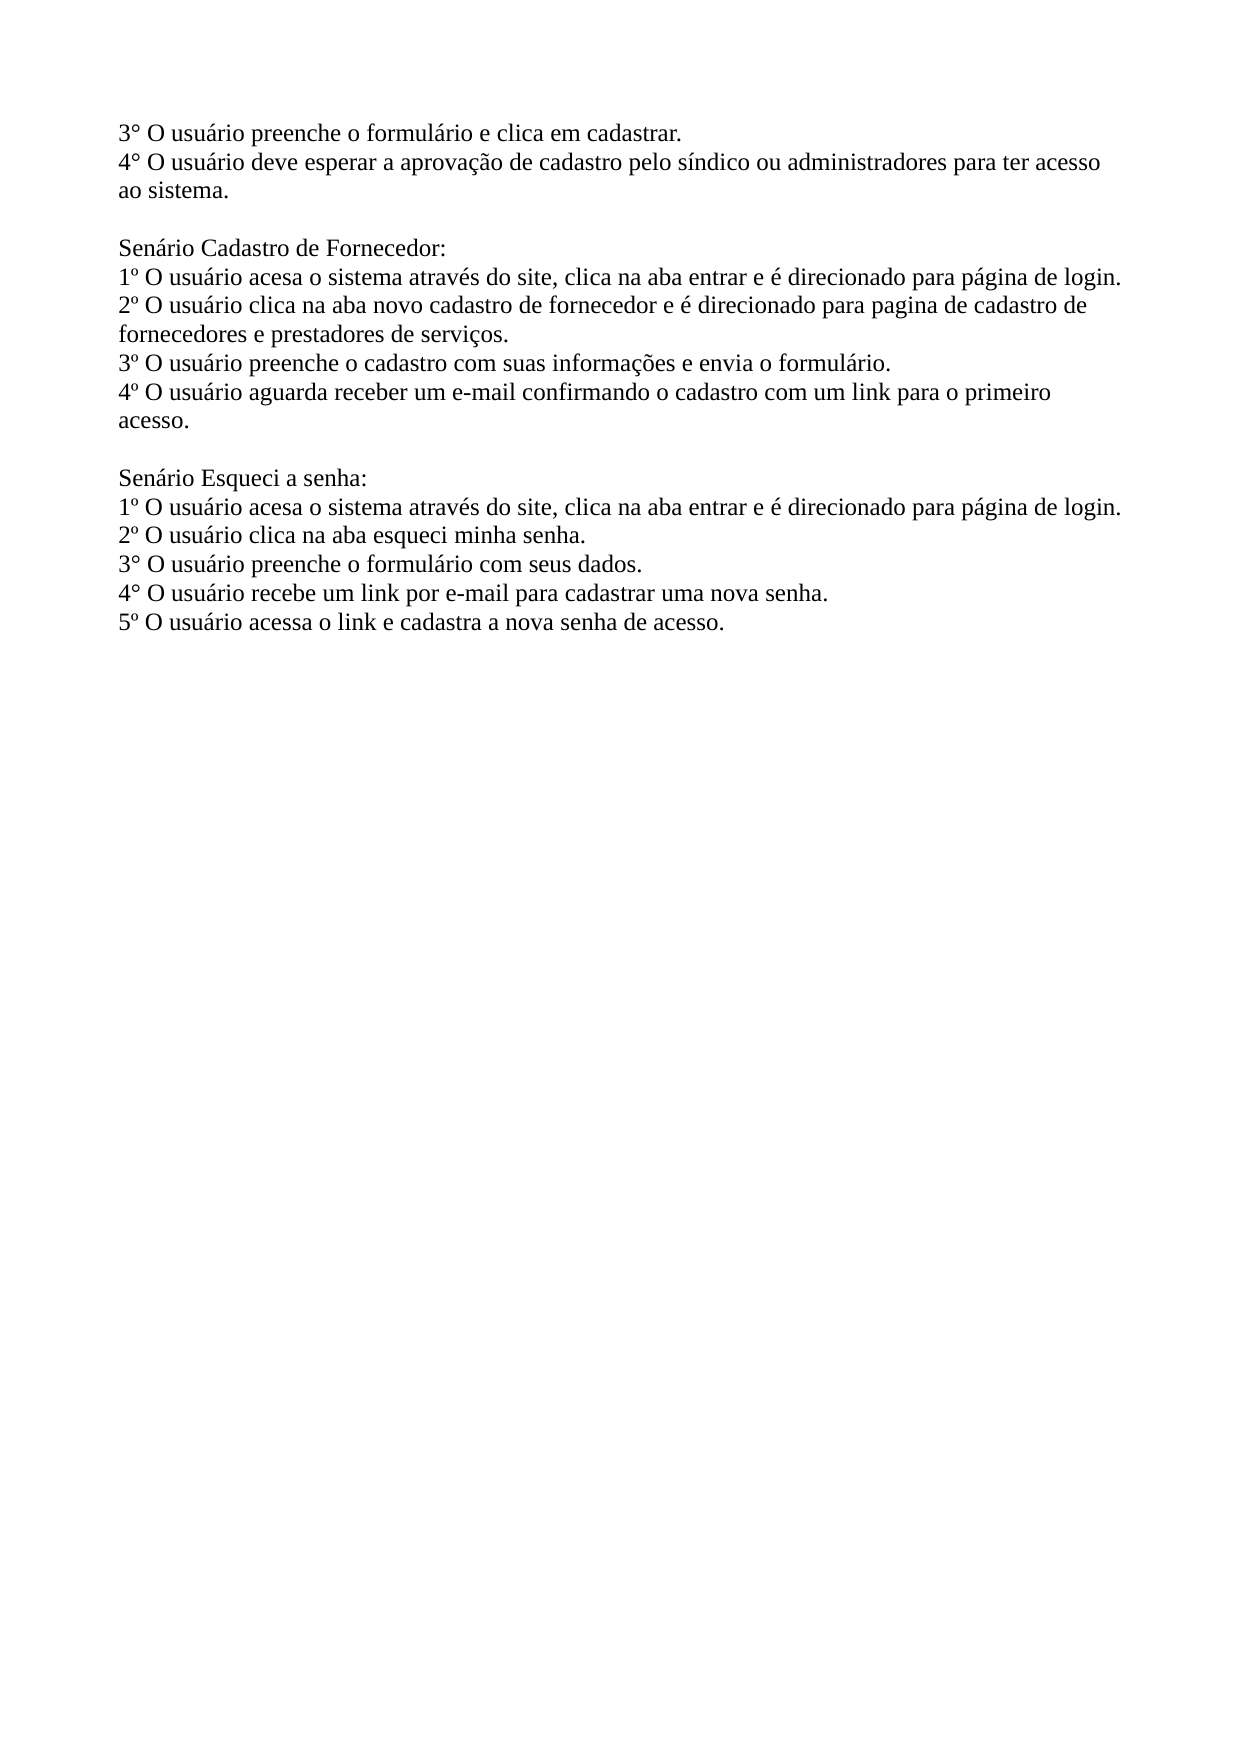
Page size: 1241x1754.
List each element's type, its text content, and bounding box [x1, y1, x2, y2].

text Senário Esqueci a senha: [118, 463, 1122, 492]
text 3° O usuário preenche o formulário e clica em cadastrar. [118, 118, 1122, 147]
text 1º O usuário acesa o sistema através do site, clica na aba entrar e é direcionado para página de login. [118, 492, 1122, 521]
text 4° O usuário recebe um link por e-mail para cadastrar uma nova senha. [118, 578, 1122, 607]
text 5º O usuário acessa o link e cadastra a nova senha de acesso. [118, 607, 1122, 636]
text 3º O usuário preenche o cadastro com suas informações e envia o formulário. [118, 348, 1122, 377]
text 3° O usuário preenche o formulário com seus dados. [118, 549, 1122, 578]
text 4° O usuário deve esperar a aprovação de cadastro pelo síndico ou administradores para ter acesso ao sistema. [118, 147, 1122, 204]
text 1º O usuário acesa o sistema através do site, clica na aba entrar e é direcionado para página de login. [118, 262, 1122, 291]
text Senário Cadastro de Fornecedor: [118, 233, 1122, 262]
text 2º O usuário clica na aba novo cadastro de fornecedor e é direcionado para pagina de cadastro de fornecedores e prestadores de serviços. [118, 291, 1122, 348]
text 4º O usuário aguarda receber um e-mail confirmando o cadastro com um link para o primeiro acesso. [118, 377, 1122, 434]
text 2º O usuário clica na aba esqueci minha senha. [118, 521, 1122, 549]
